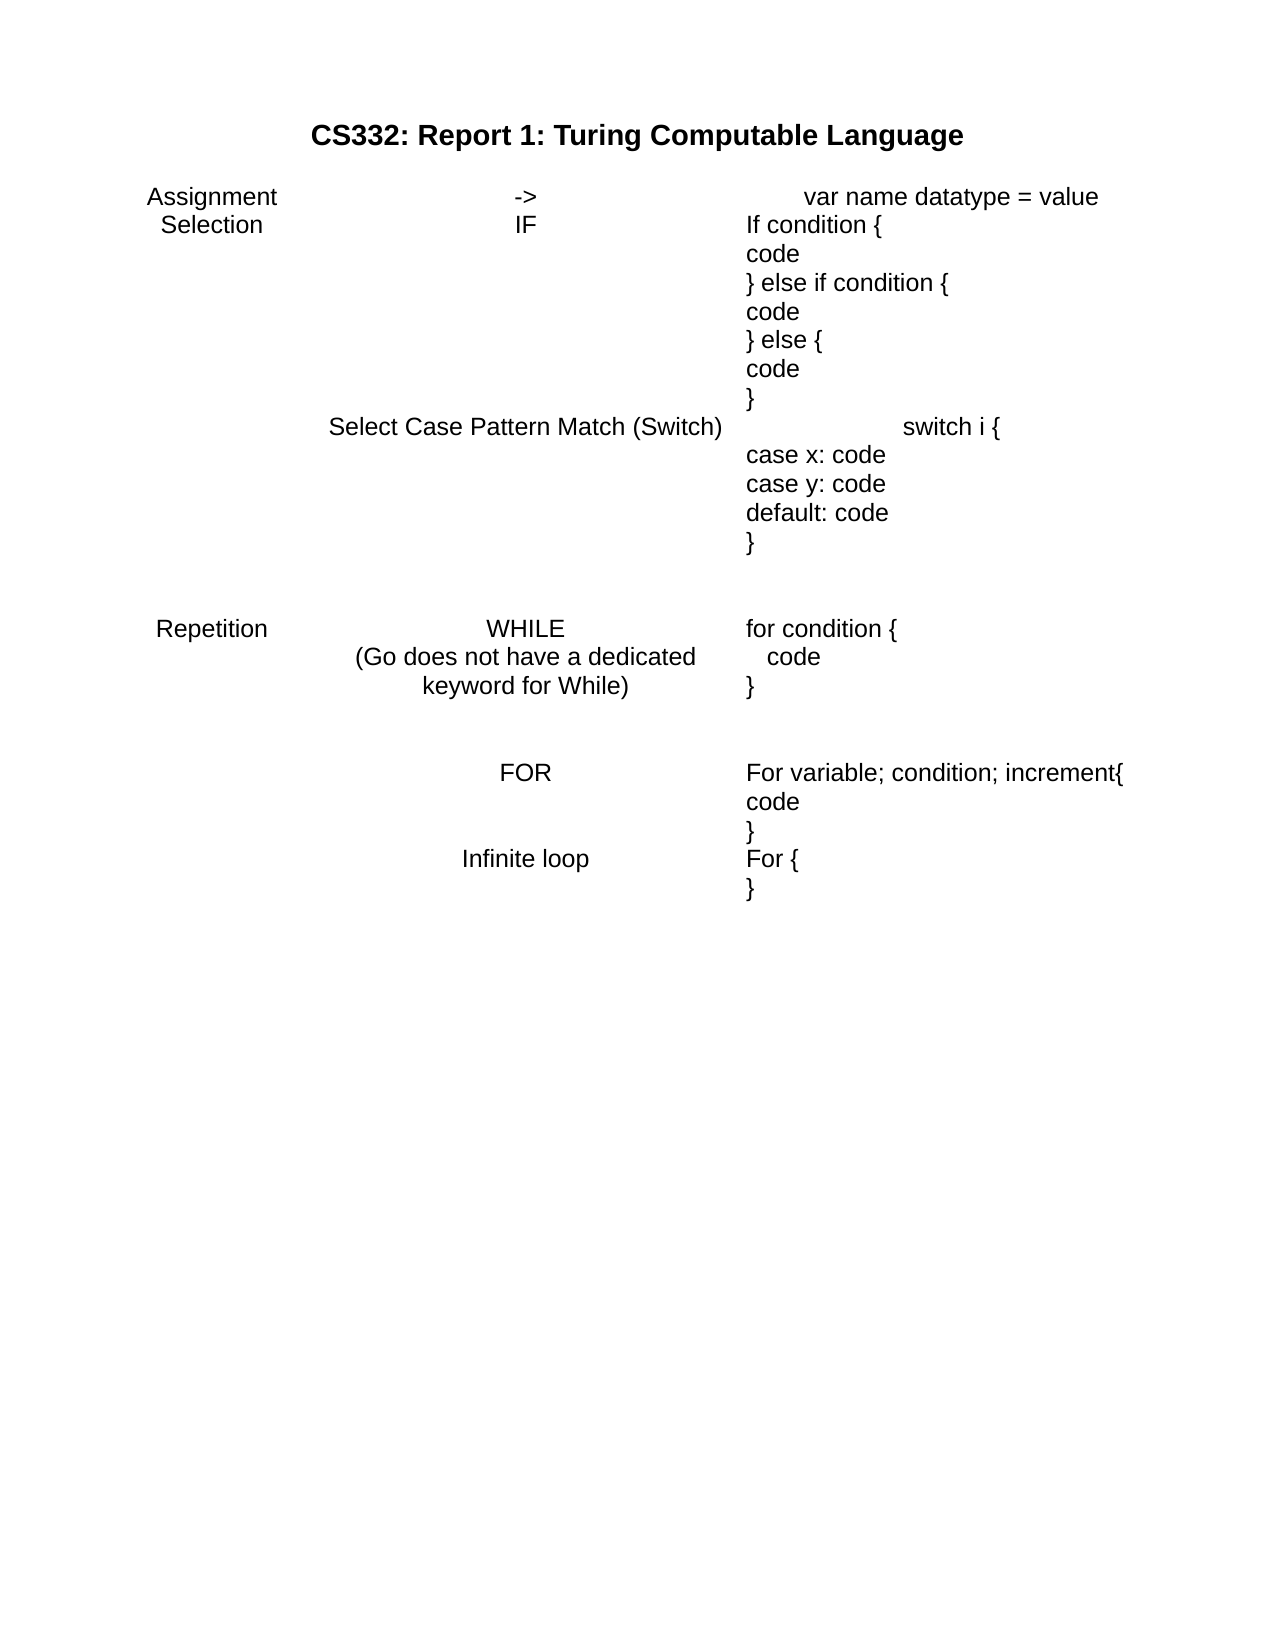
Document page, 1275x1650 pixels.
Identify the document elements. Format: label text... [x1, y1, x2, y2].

table_cell IF [306, 210, 746, 412]
table_cell [118, 412, 306, 614]
table_cell -> [306, 182, 746, 210]
table_cell for condition { code } [746, 614, 1157, 758]
table_cell switch i { case x: code case y: code default: code } [746, 412, 1157, 614]
table_cell var name datatype = value [746, 182, 1157, 210]
table_cell For { } [746, 844, 1157, 902]
table_cell Repetition [118, 614, 306, 758]
table_cell Infinite loop [306, 844, 746, 902]
table_cell Select Case Pattern Match (Switch) [306, 412, 746, 614]
table_cell WHILE (Go does not have a dedicated keyword for While) [306, 614, 746, 758]
table_cell [118, 844, 306, 902]
table_cell For variable; condition; increment{ code } [746, 758, 1157, 844]
table_cell If condition { code } else if condition { code } else { code } [746, 210, 1157, 412]
table_cell Selection [118, 210, 306, 412]
table_cell Assignment [118, 182, 306, 210]
table_cell FOR [306, 758, 746, 844]
table_cell [118, 758, 306, 844]
